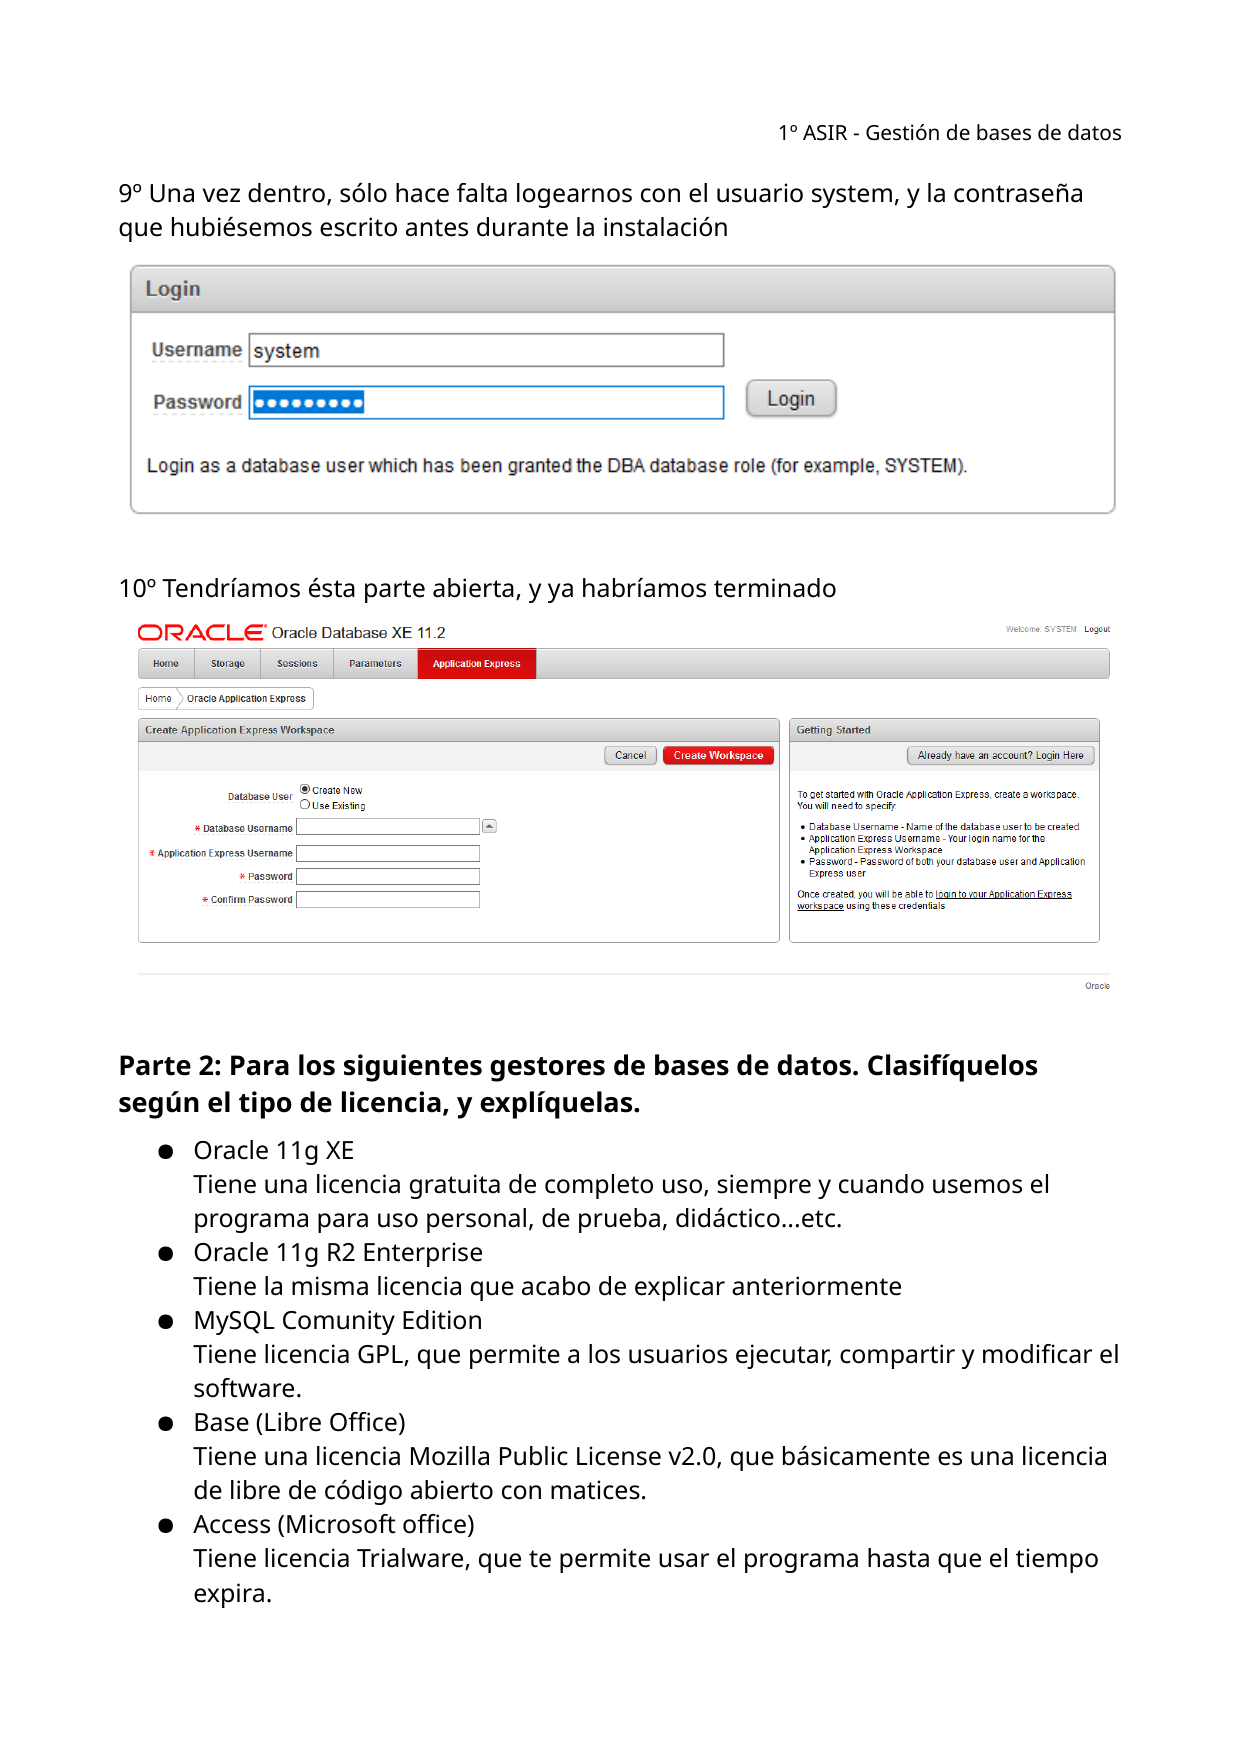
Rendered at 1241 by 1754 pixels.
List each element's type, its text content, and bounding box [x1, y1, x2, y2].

list Base (Libre Office) [156, 1405, 1122, 1439]
list MySQL Comunity Edition [156, 1303, 1122, 1337]
picture [118, 256, 1122, 525]
list Oracle 11g R2 Enterprise [156, 1234, 1122, 1269]
list Tiene licencia Trialware, que te permite usar el programa hasta que el tiempo expira. [156, 1541, 1122, 1609]
text 10º Tendríamos ésta parte abierta, y ya habríamos terminado [118, 571, 1122, 605]
text 9º Una vez dentro, sólo hace falta logearnos con el usuario system, y la contraseña que hubiésemos escrito antes durante la instalación [118, 176, 1122, 244]
text Parte 2: Para los siguientes gestores de bases de datos. Clasifíquelos según el tipo de licencia, y explíquelas. [118, 1046, 1122, 1120]
list Access (Microsoft office) [156, 1507, 1122, 1541]
list Tiene licencia GPL, que permite a los usuarios ejecutar, compartir y modificar el software. [156, 1337, 1122, 1405]
list Tiene una licencia Mozilla Public License v2.0, que básicamente es una licencia de libre de código abierto con matices. [156, 1439, 1122, 1507]
picture [118, 617, 1122, 1000]
list Tiene una licencia gratuita de completo uso, siempre y cuando usemos el programa para uso personal, de prueba, didáctico...etc. [156, 1166, 1122, 1234]
list Tiene la misma licencia que acabo de explicar anteriormente [156, 1269, 1122, 1303]
list Oracle 11g XE [156, 1132, 1122, 1166]
